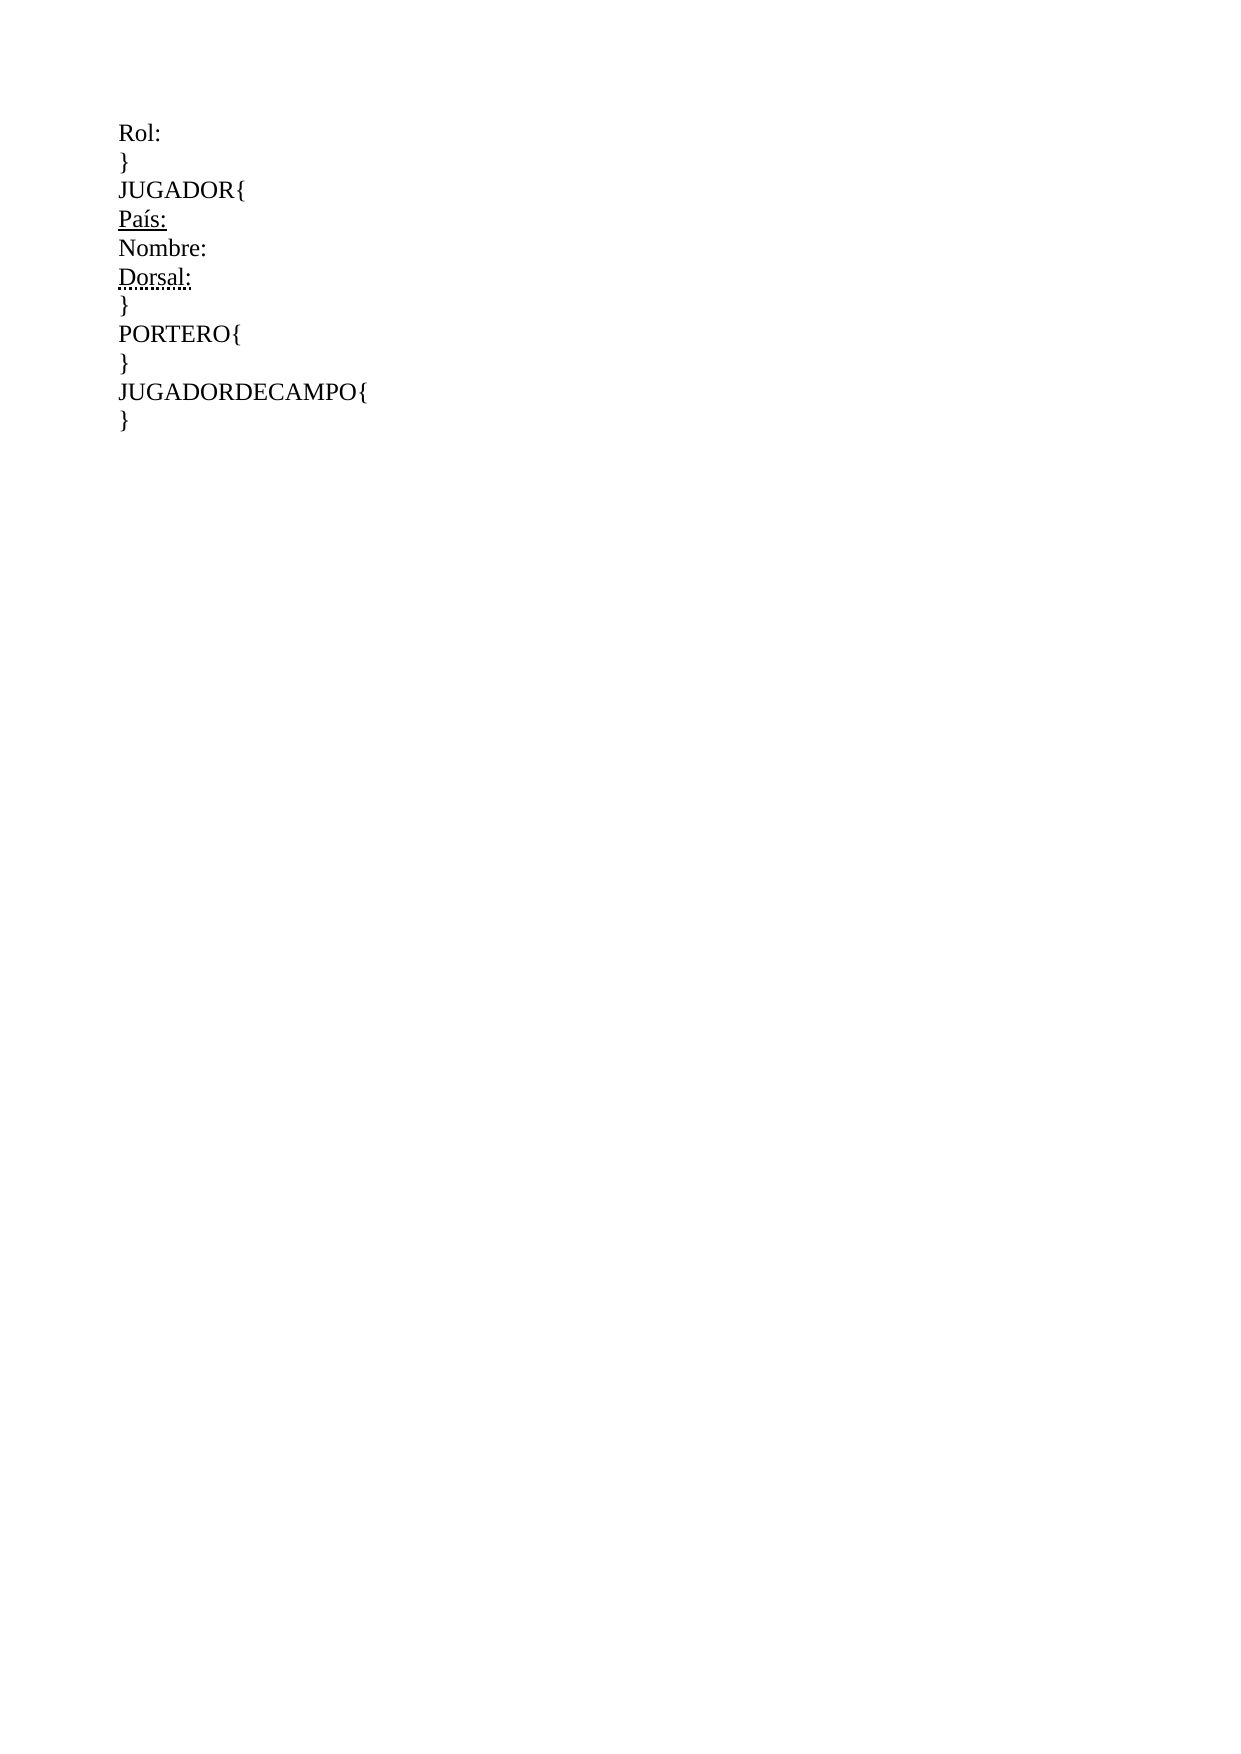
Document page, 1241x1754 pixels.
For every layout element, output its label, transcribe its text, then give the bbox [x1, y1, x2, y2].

text } [118, 348, 1122, 377]
text } [118, 147, 1122, 176]
text PORTERO{ [118, 319, 1122, 348]
text } [118, 291, 1122, 319]
text País: [118, 204, 1122, 233]
text Dorsal: [118, 262, 1122, 291]
text } [118, 406, 1122, 434]
text Nombre: [118, 233, 1122, 262]
text JUGADOR{ [118, 176, 1122, 204]
text Rol: [118, 118, 1122, 147]
text JUGADORDECAMPO{ [118, 377, 1122, 406]
